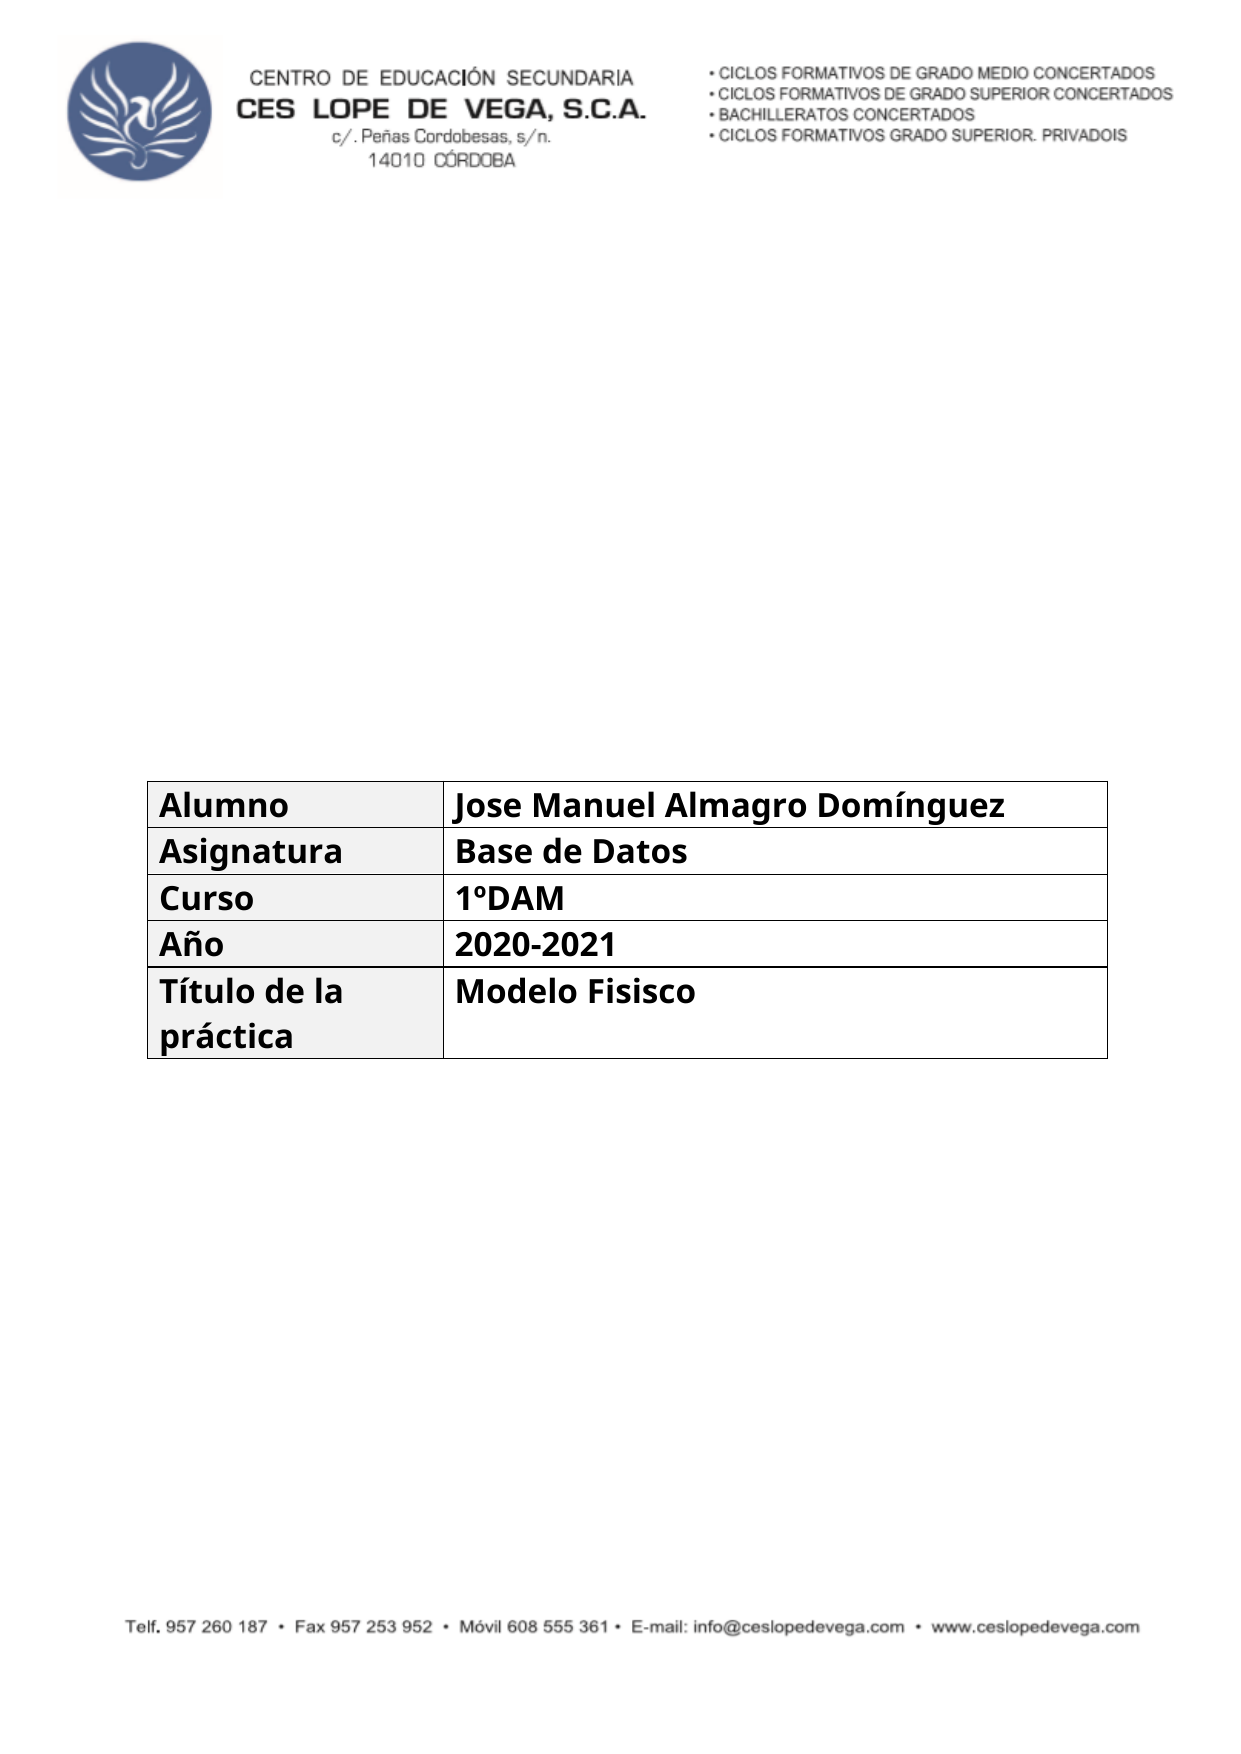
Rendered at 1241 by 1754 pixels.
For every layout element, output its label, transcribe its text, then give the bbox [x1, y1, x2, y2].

table_cell Año [148, 921, 443, 966]
table_cell Base de Datos [444, 828, 1107, 873]
table_cell Asignatura [148, 828, 443, 873]
table_cell 1ºDAM [444, 875, 1107, 920]
table_cell 2020-2021 [444, 921, 1107, 966]
table_cell Título de la práctica [148, 968, 443, 1058]
table_cell Modelo Fisisco [444, 968, 1107, 1058]
table_cell Curso [148, 875, 443, 920]
table_header Alumno [148, 782, 443, 827]
table_header Jose Manuel Almagro Domínguez [444, 782, 1107, 827]
